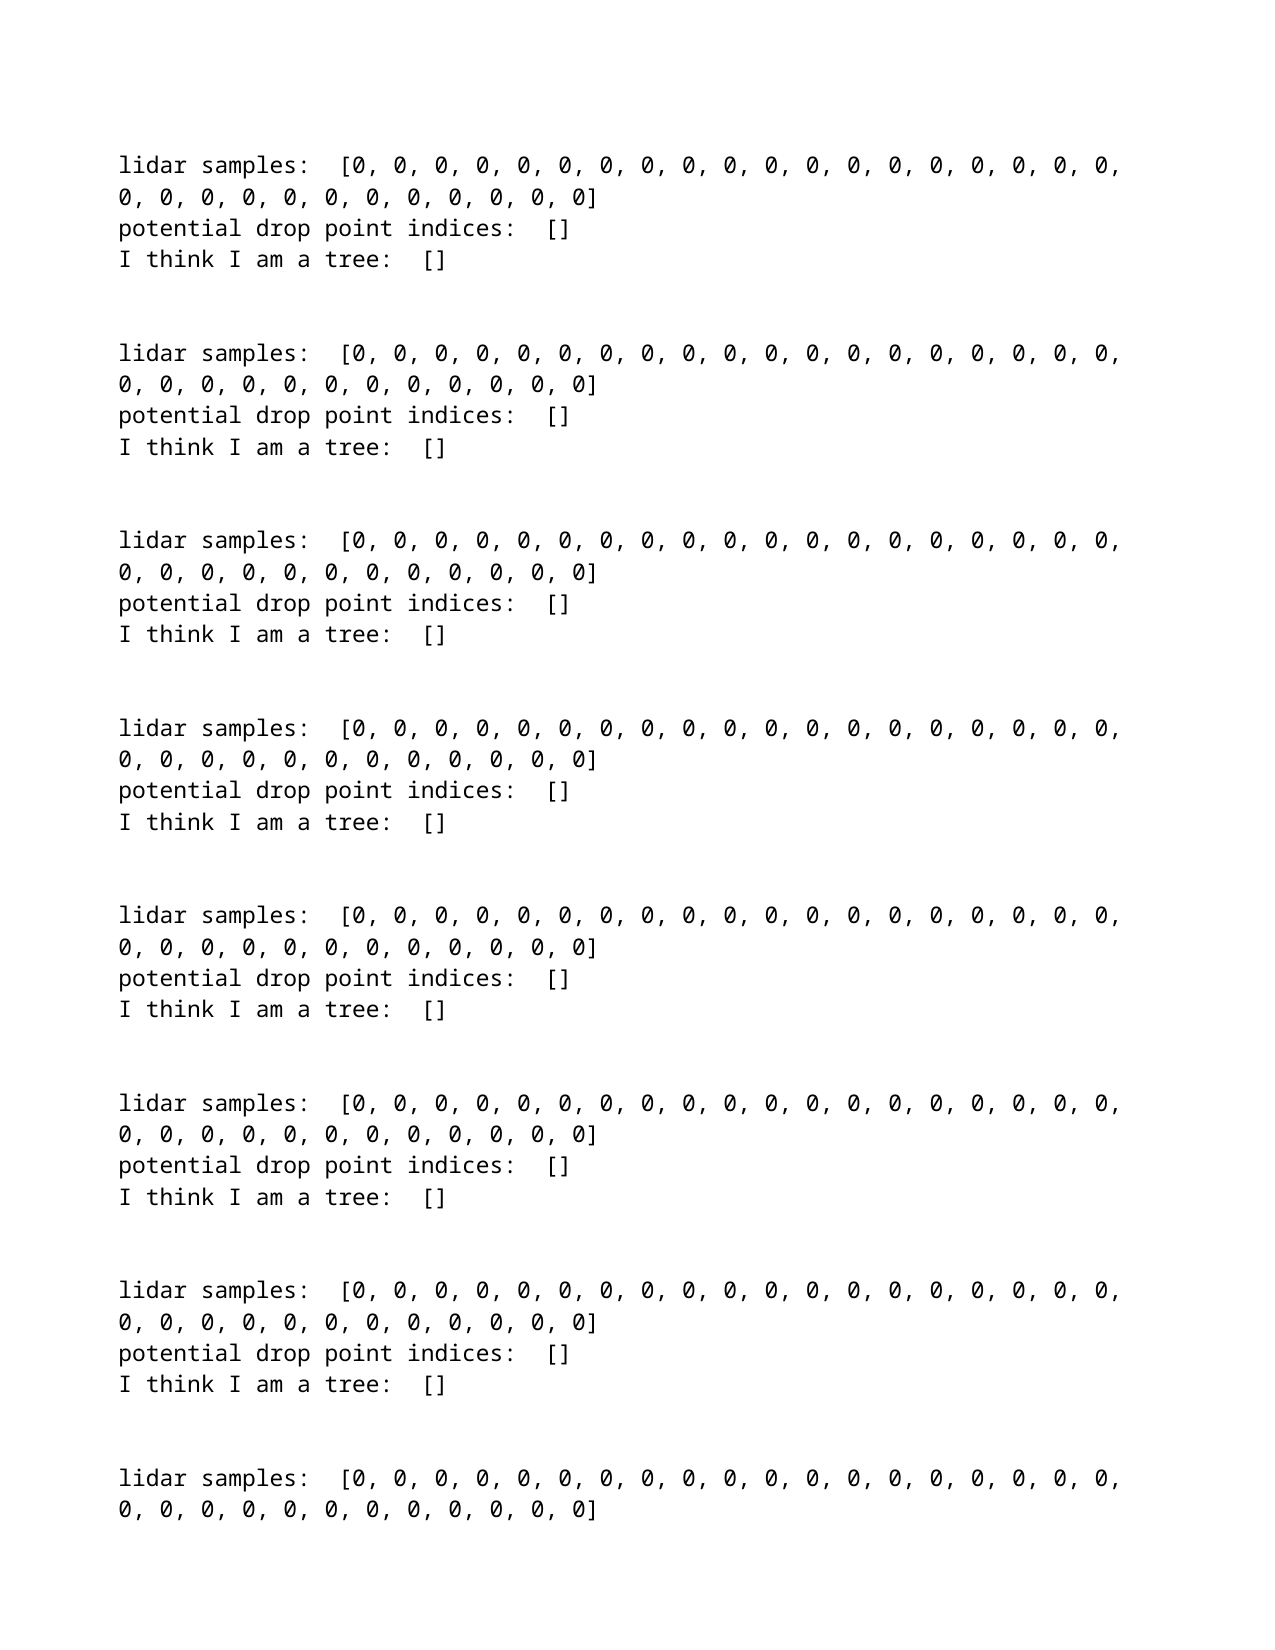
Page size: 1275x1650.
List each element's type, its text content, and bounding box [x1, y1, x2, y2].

text lidar samples: [0, 0, 0, 0, 0, 0, 0, 0, 0, 0, 0, 0, 0, 0, 0, 0, 0, 0, 0, 0, 0, 0, 0, 0, 0, 0, 0, 0, 0, 0, 0] [118, 149, 1157, 212]
text potential drop point indices: [] [118, 774, 1157, 806]
text lidar samples: [0, 0, 0, 0, 0, 0, 0, 0, 0, 0, 0, 0, 0, 0, 0, 0, 0, 0, 0, 0, 0, 0, 0, 0, 0, 0, 0, 0, 0, 0, 0] [118, 337, 1157, 399]
text I think I am a tree: [] [118, 993, 1157, 1024]
text lidar samples: [0, 0, 0, 0, 0, 0, 0, 0, 0, 0, 0, 0, 0, 0, 0, 0, 0, 0, 0, 0, 0, 0, 0, 0, 0, 0, 0, 0, 0, 0, 0] [118, 1274, 1157, 1337]
text potential drop point indices: [] [118, 587, 1157, 618]
text potential drop point indices: [] [118, 1337, 1157, 1368]
text lidar samples: [0, 0, 0, 0, 0, 0, 0, 0, 0, 0, 0, 0, 0, 0, 0, 0, 0, 0, 0, 0, 0, 0, 0, 0, 0, 0, 0, 0, 0, 0, 0] [118, 524, 1157, 587]
text potential drop point indices: [] [118, 212, 1157, 243]
text I think I am a tree: [] [118, 618, 1157, 649]
text I think I am a tree: [] [118, 431, 1157, 462]
text I think I am a tree: [] [118, 1368, 1157, 1399]
text I think I am a tree: [] [118, 1181, 1157, 1212]
text lidar samples: [0, 0, 0, 0, 0, 0, 0, 0, 0, 0, 0, 0, 0, 0, 0, 0, 0, 0, 0, 0, 0, 0, 0, 0, 0, 0, 0, 0, 0, 0, 0] [118, 899, 1157, 962]
text potential drop point indices: [] [118, 1149, 1157, 1181]
text I think I am a tree: [] [118, 806, 1157, 837]
text potential drop point indices: [] [118, 399, 1157, 431]
text potential drop point indices: [] [118, 962, 1157, 993]
text I think I am a tree: [] [118, 243, 1157, 274]
text lidar samples: [0, 0, 0, 0, 0, 0, 0, 0, 0, 0, 0, 0, 0, 0, 0, 0, 0, 0, 0, 0, 0, 0, 0, 0, 0, 0, 0, 0, 0, 0, 0] [118, 1087, 1157, 1149]
text lidar samples: [0, 0, 0, 0, 0, 0, 0, 0, 0, 0, 0, 0, 0, 0, 0, 0, 0, 0, 0, 0, 0, 0, 0, 0, 0, 0, 0, 0, 0, 0, 0] [118, 1462, 1157, 1524]
text lidar samples: [0, 0, 0, 0, 0, 0, 0, 0, 0, 0, 0, 0, 0, 0, 0, 0, 0, 0, 0, 0, 0, 0, 0, 0, 0, 0, 0, 0, 0, 0, 0] [118, 712, 1157, 774]
